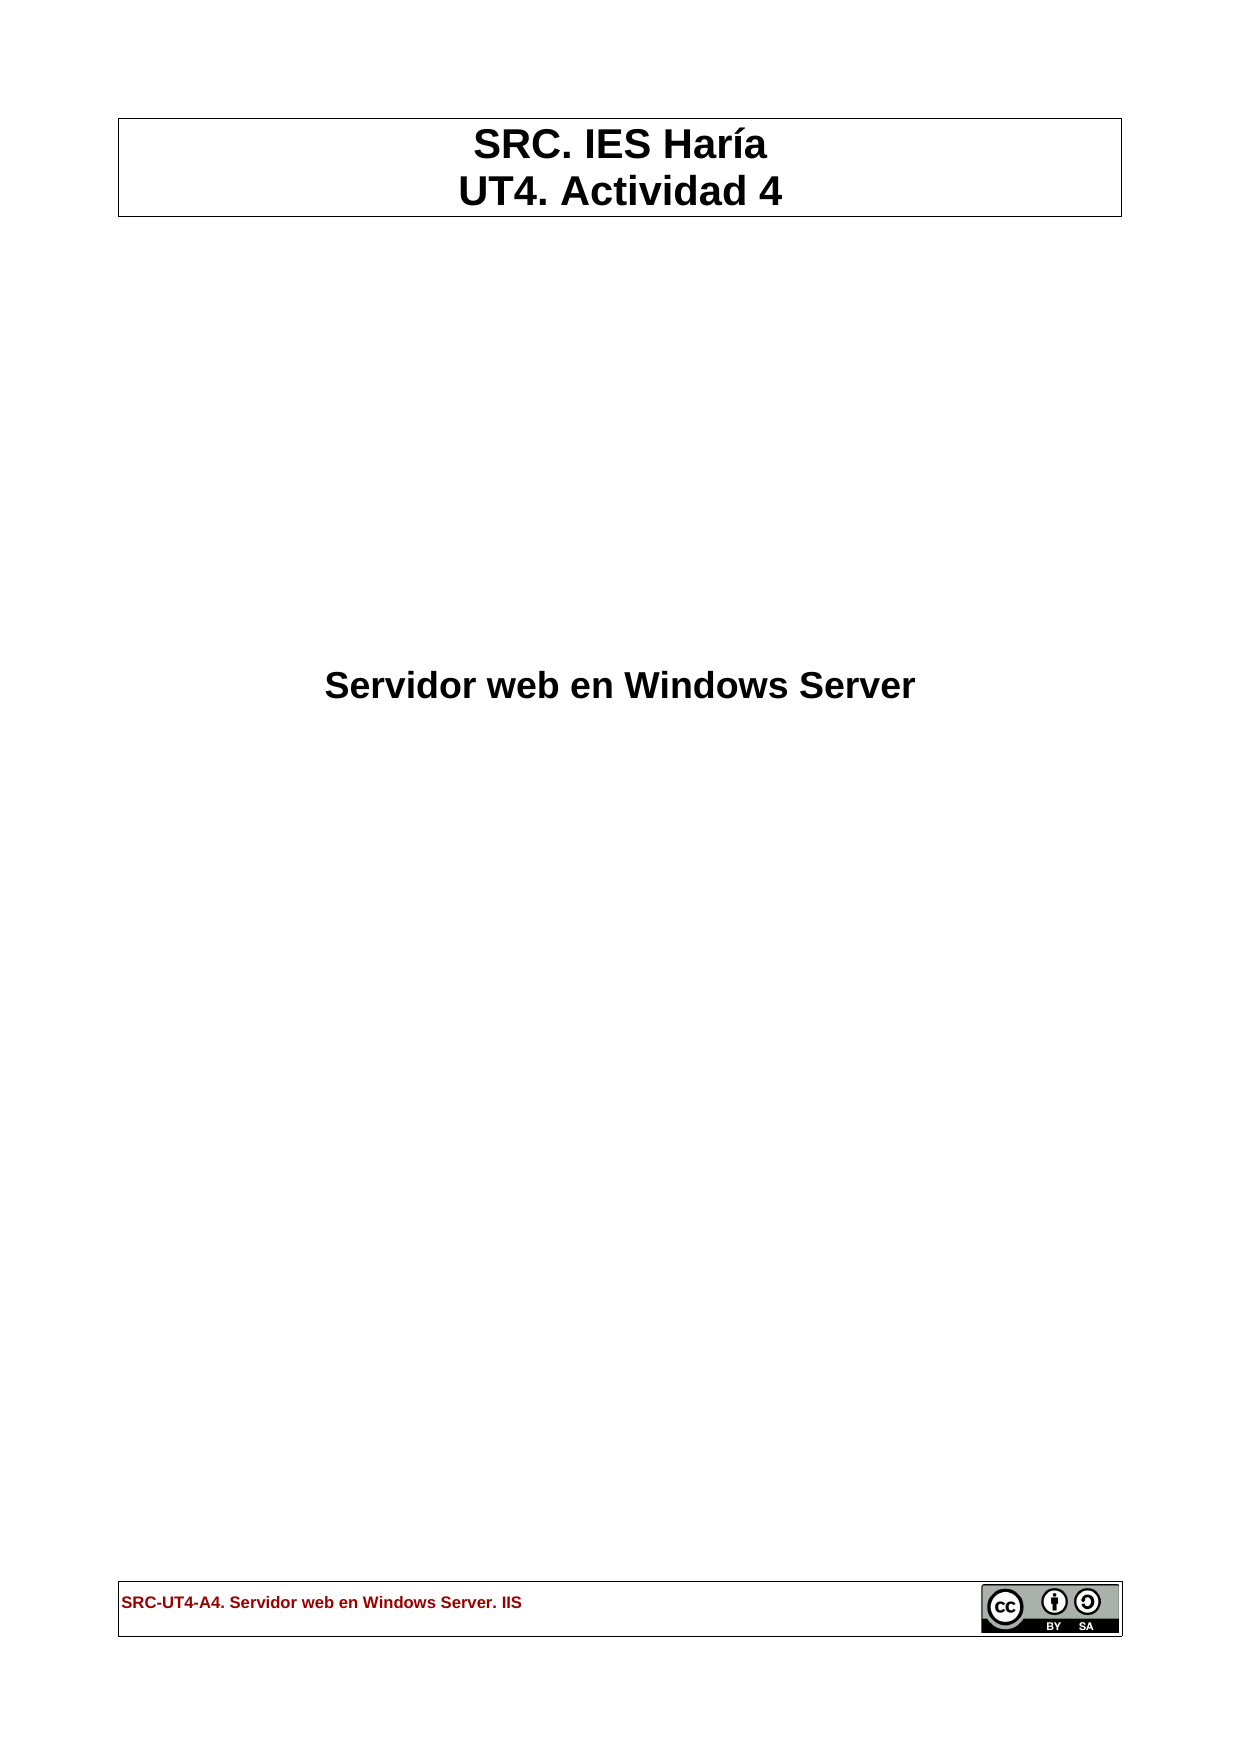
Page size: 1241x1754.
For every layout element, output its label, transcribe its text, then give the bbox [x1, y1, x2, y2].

text SRC. IES Haría [119, 119, 1121, 165]
text Servidor web en Windows Server [118, 664, 1122, 706]
text UT4. Actividad 4 [119, 165, 1121, 216]
picture [981, 1584, 1119, 1633]
